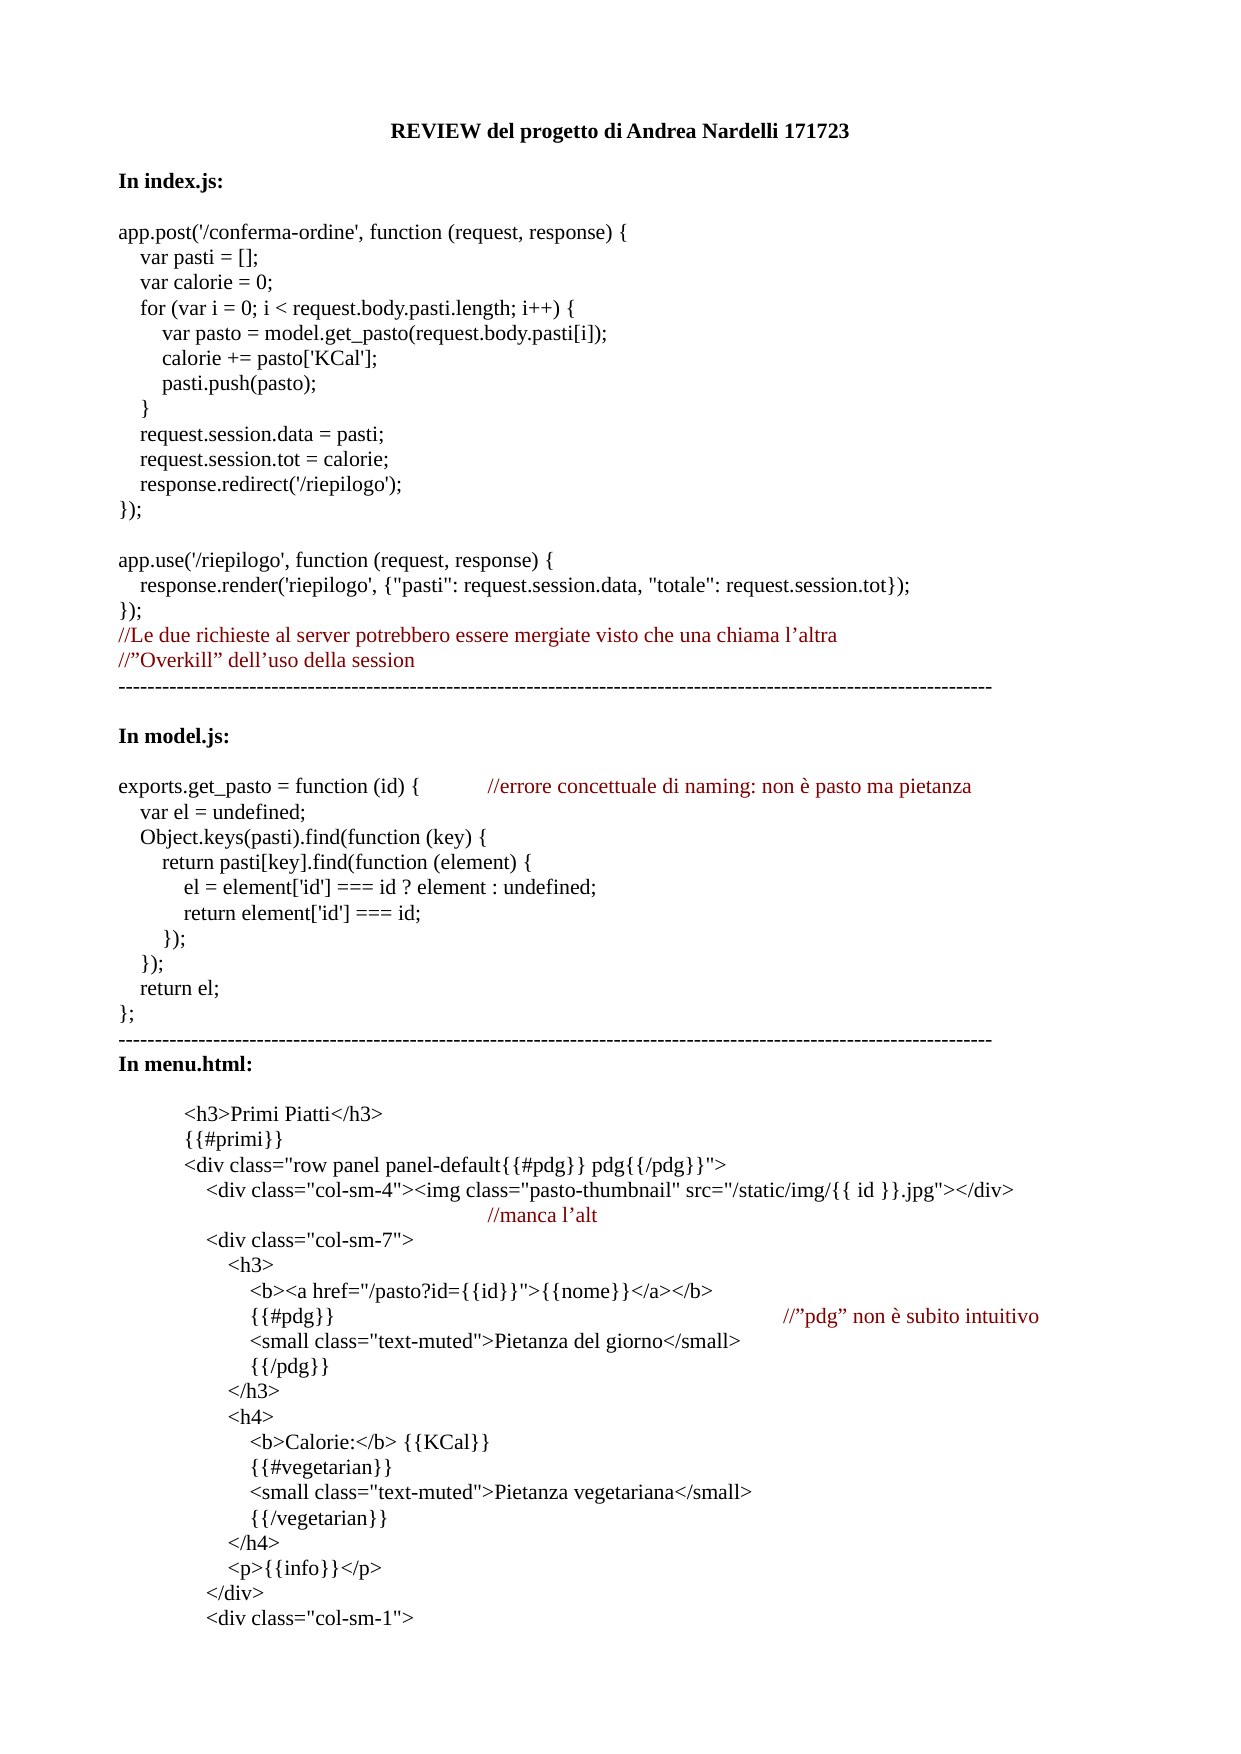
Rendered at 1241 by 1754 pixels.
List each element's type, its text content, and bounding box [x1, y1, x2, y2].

text //manca l’alt [118, 1202, 1122, 1227]
text ------------------------------------------------------------------------------------------------------------------------ [118, 673, 1122, 698]
text el = element['id'] === id ? element : undefined; [118, 874, 1122, 899]
text {{/pdg}} [118, 1353, 1122, 1378]
text for (var i = 0; i < request.body.pasti.length; i++) { [118, 294, 1122, 320]
text return element['id'] === id; [118, 899, 1122, 925]
text In menu.html: [118, 1051, 1122, 1076]
text <div class="col-sm-1"> [118, 1605, 1122, 1631]
text var el = undefined; [118, 799, 1122, 824]
text request.session.data = pasti; [118, 421, 1122, 446]
text <div class="col-sm-4"><img class="pasto-thumbnail" src="/static/img/{{ id }}.jpg"></div> [118, 1177, 1122, 1202]
text //Le due richieste al server potrebbero essere mergiate visto che una chiama l’altra [118, 622, 1122, 647]
text ------------------------------------------------------------------------------------------------------------------------ [118, 1026, 1122, 1051]
text <b><a href="/pasto?id={{id}}">{{nome}}</a></b> [118, 1278, 1122, 1303]
text <p>{{info}}</p> [118, 1555, 1122, 1580]
text return el; [118, 975, 1122, 1000]
text }); [118, 496, 1122, 521]
text }); [118, 597, 1122, 622]
text //”Overkill” dell’uso della session [118, 647, 1122, 673]
text {{#pdg}} //”pdg” non è subito intuitivo [118, 1303, 1122, 1328]
text <b>Calorie:</b> {{KCal}} [118, 1429, 1122, 1454]
text In model.js: [118, 723, 1122, 748]
text {{#vegetarian}} [118, 1454, 1122, 1479]
text </h3> [118, 1378, 1122, 1404]
text <h4> [118, 1404, 1122, 1429]
text {{#primi}} [118, 1126, 1122, 1152]
text {{/vegetarian}} [118, 1504, 1122, 1530]
text calorie += pasto['KCal']; [118, 345, 1122, 370]
text exports.get_pasto = function (id) { //errore concettuale di naming: non è pasto ma pietanza [118, 773, 1122, 799]
text REVIEW del progetto di Andrea Nardelli 171723 [118, 118, 1122, 143]
text app.use('/riepilogo', function (request, response) { [118, 547, 1122, 572]
text request.session.tot = calorie; [118, 446, 1122, 471]
text <div class="row panel panel-default{{#pdg}} pdg{{/pdg}}"> [118, 1152, 1122, 1177]
text <h3> [118, 1252, 1122, 1278]
text app.post('/conferma-ordine', function (request, response) { [118, 219, 1122, 244]
text }); [118, 950, 1122, 975]
text Object.keys(pasti).find(function (key) { [118, 824, 1122, 849]
text In index.js: [118, 168, 1122, 194]
text response.redirect('/riepilogo'); [118, 471, 1122, 496]
text <h3>Primi Piatti</h3> [118, 1101, 1122, 1126]
text response.render('riepilogo', {"pasti": request.session.data, "totale": request.session.tot}); [118, 572, 1122, 597]
text return pasti[key].find(function (element) { [118, 849, 1122, 874]
text </div> [118, 1580, 1122, 1605]
text }); [118, 925, 1122, 950]
text var pasto = model.get_pasto(request.body.pasti[i]); [118, 320, 1122, 345]
text var pasti = []; [118, 244, 1122, 269]
text } [118, 395, 1122, 421]
text }; [118, 1000, 1122, 1026]
text <small class="text-muted">Pietanza vegetariana</small> [118, 1479, 1122, 1504]
text pasti.push(pasto); [118, 370, 1122, 395]
text </h4> [118, 1530, 1122, 1555]
text <div class="col-sm-7"> [118, 1227, 1122, 1252]
text var calorie = 0; [118, 269, 1122, 294]
text <small class="text-muted">Pietanza del giorno</small> [118, 1328, 1122, 1353]
